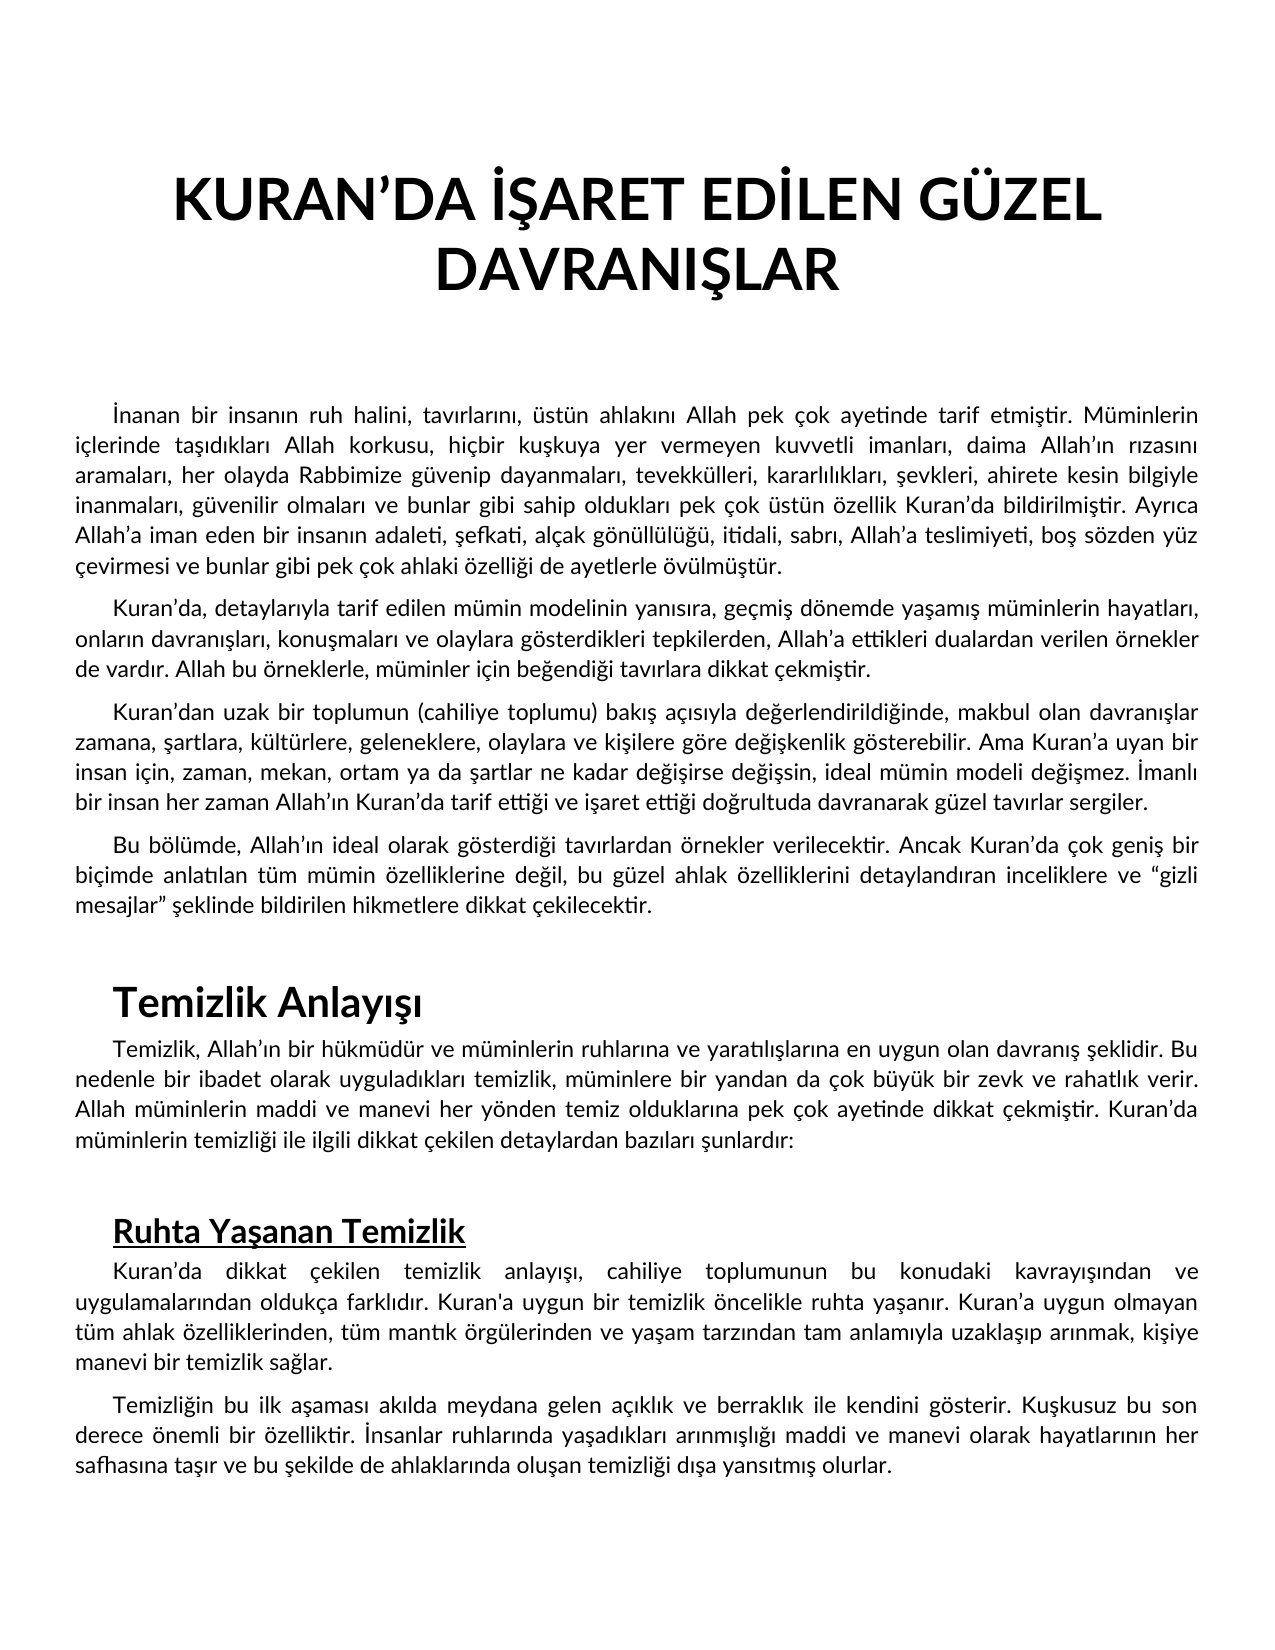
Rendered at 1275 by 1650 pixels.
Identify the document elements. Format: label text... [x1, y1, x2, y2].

text Temizlik, Allah’ın bir hükmüdür ve müminlerin ruhlarına ve yaratılışlarına en uygun olan davranış şeklidir. Bu nedenle bir ibadet olarak uyguladıkları temizlik, müminlere bir yandan da çok büyük bir zevk ve rahatlık verir. Allah müminlerin maddi ve manevi her yönden temiz olduklarına pek çok ayetinde dikkat çekmiştir. Kuran’da müminlerin temizliği ile ilgili dikkat çekilen detaylardan bazıları şunlardır: [75, 1035, 1200, 1153]
text Temizliğin bu ilk aşaması akılda meydana gelen açıklık ve berraklık ile kendini gösterir. Kuşkusuz bu son derece önemli bir özelliktir. İnsanlar ruhlarında yaşadıkları arınmışlığı maddi ve manevi olarak hayatlarının her safhasına taşır ve bu şekilde de ahlaklarında oluşan temizliği dışa yansıtmış olurlar. [75, 1390, 1200, 1478]
text İnanan bir insanın ruh halini, tavırlarını, üstün ahlakını Allah pek çok ayetinde tarif etmiştir. Müminlerin içlerinde taşıdıkları Allah korkusu, hiçbir kuşkuya yer vermeyen kuvvetli imanları, daima Allah’ın rızasını aramaları, her olayda Rabbimize güvenip dayanmaları, tevekkülleri, kararlılıkları, şevkleri, ahirete kesin bilgiyle inanmaları, güvenilir olmaları ve bunlar gibi sahip oldukları pek çok üstün özellik Kuran’da bildirilmiştir. Ayrıca Allah’a iman eden bir insanın adaleti, şefkati, alçak gönüllülüğü, itidali, sabrı, Allah’a teslimiyeti, boş sözden yüz çevirmesi ve bunlar gibi pek çok ahlaki özelliği de ayetlerle övülmüştür. [75, 400, 1200, 579]
subtitle Temizlik Anlayışı [112, 976, 1200, 1026]
text Kuran’dan uzak bir toplumun (cahiliye toplumu) bakış açısıyla değerlendirildiğinde, makbul olan davranışlar zamana, şartlara, kültürlere, geleneklere, olaylara ve kişilere göre değişkenlik gösterebilir. Ama Kuran’a uyan bir insan için, zaman, mekan, ortam ya da şartlar ne kadar değişirse değişsin, ideal mümin modeli değişmez. İmanlı bir insan her zaman Allah’ın Kuran’da tarif ettiği ve işaret ettiği doğrultuda davranarak güzel tavırlar sergiler. [75, 697, 1200, 815]
subtitle Ruhta Yaşanan Temizlik [112, 1211, 1200, 1251]
text Kuran’da dikkat çekilen temizlik anlayışı, cahiliye toplumunun bu konudaki kavrayışından ve uygulamalarından oldukça farklıdır. Kuran'a uygun bir temizlik öncelikle ruhta yaşanır. Kuran’a uygun olmayan tüm ahlak özelliklerinden, tüm mantık örgülerinden ve yaşam tarzından tam anlamıyla uzaklaşıp arınmak, kişiye manevi bir temizlik sağlar. [75, 1257, 1200, 1375]
text Bu bölümde, Allah’ın ideal olarak gösterdiği tavırlardan örnekler verilecektir. Ancak Kuran’da çok geniş bir biçimde anlatılan tüm mümin özelliklerine değil, bu güzel ahlak özelliklerini detaylandıran inceliklere ve “gizli mesajlar” şeklinde bildirilen hikmetlere dikkat çekilecektir. [75, 831, 1200, 918]
text Kuran’da, detaylarıyla tarif edilen mümin modelinin yanısıra, geçmiş dönemde yaşamış müminlerin hayatları, onların davranışları, konuşmaları ve olaylara gösterdikleri tepkilerden, Allah’a ettikleri dualardan verilen örnekler de vardır. Allah bu örneklerle, müminler için beğendiği tavırlara dikkat çekmiştir. [75, 594, 1200, 682]
subtitle KURAN’DA İŞARET EDİLEN GÜZEL DAVRANIŞLAR [75, 162, 1200, 302]
